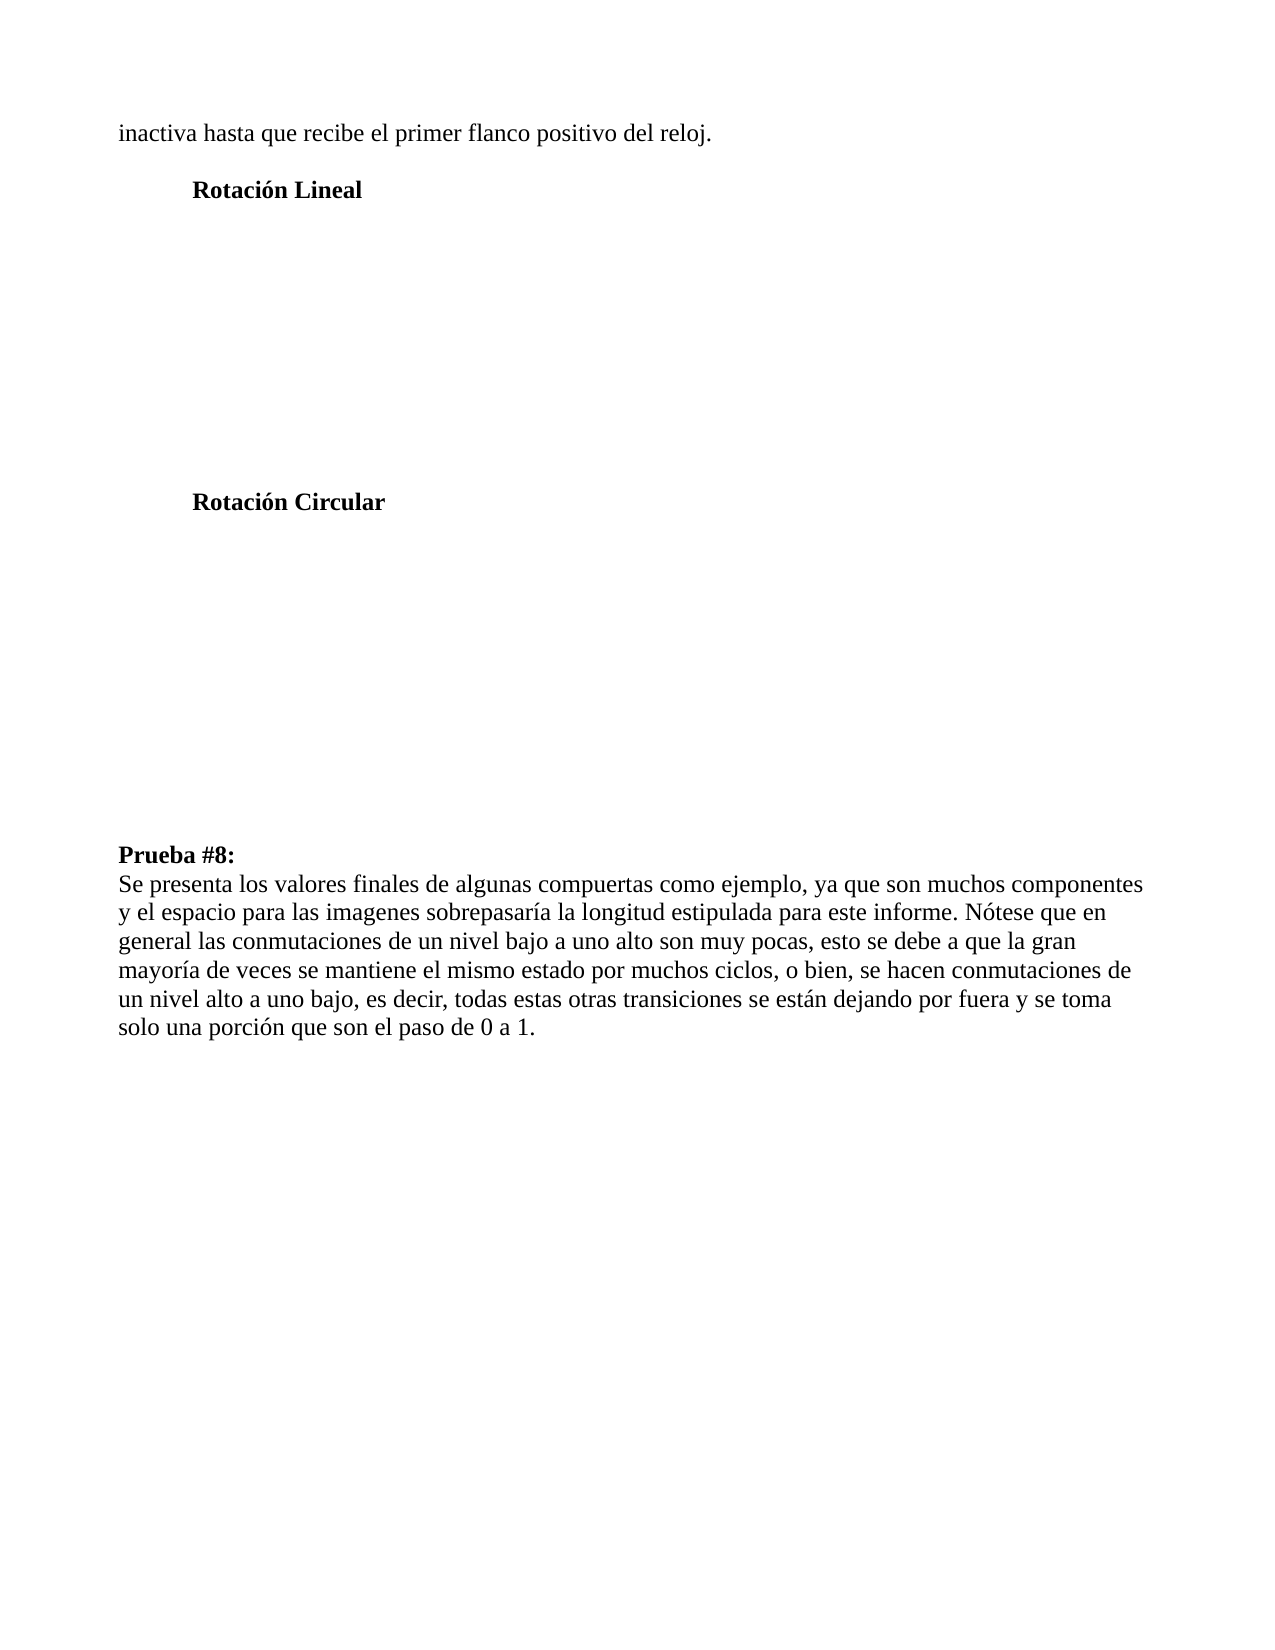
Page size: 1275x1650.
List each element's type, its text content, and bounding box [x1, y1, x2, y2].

text Rotación Lineal [118, 176, 1157, 204]
text Prueba #8: [118, 840, 1157, 869]
text Se presenta los valores finales de algunas compuertas como ejemplo, ya que son muchos componentes y el espacio para las imagenes sobrepasaría la longitud estipulada para este informe. Nótese que en general las conmutaciones de un nivel bajo a uno alto son muy pocas, esto se debe a que la gran mayoría de veces se mantiene el mismo estado por muchos ciclos, o bien, se hacen conmutaciones de un nivel alto a uno bajo, es decir, todas estas otras transiciones se están dejando por fuera y se toma solo una porción que son el paso de 0 a 1. [118, 869, 1157, 1041]
text inactiva hasta que recibe el primer flanco positivo del reloj. [118, 118, 1157, 147]
text Rotación Circular [118, 487, 1157, 516]
